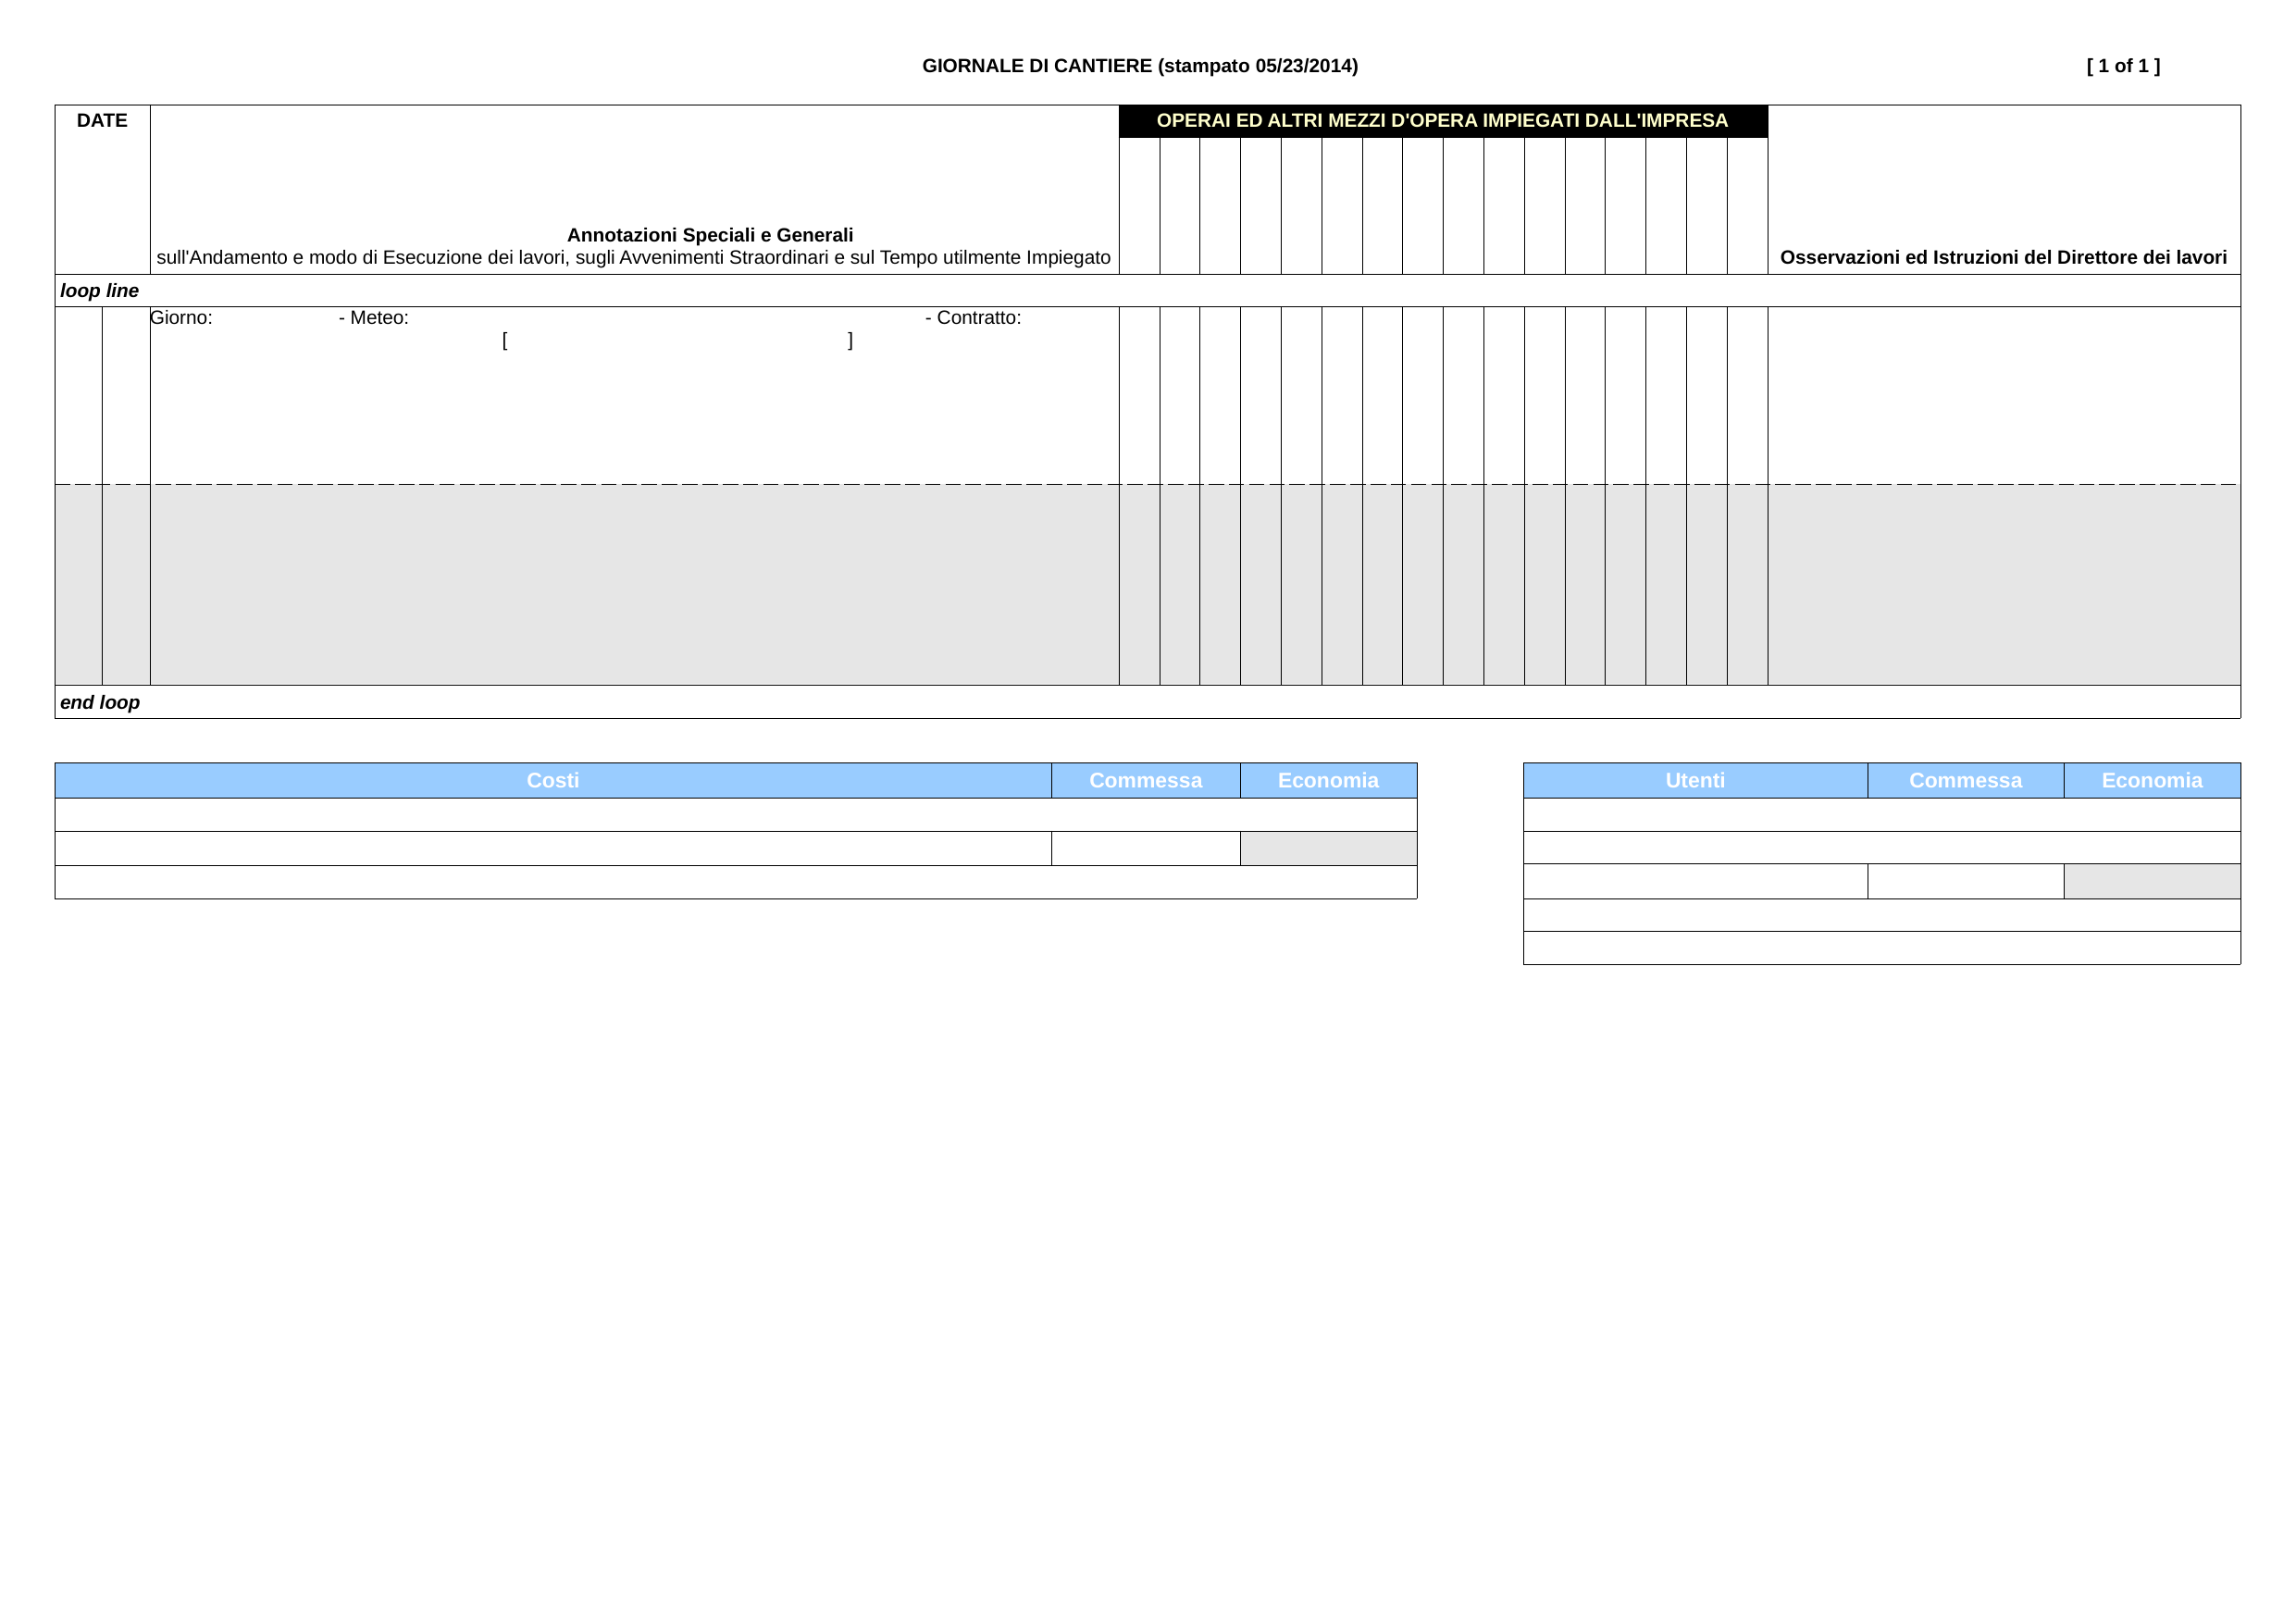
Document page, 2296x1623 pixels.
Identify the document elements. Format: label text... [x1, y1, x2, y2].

table_cell <get_employee_hour(o, 6, data)> [1363, 307, 1402, 484]
table_cell <get_employee(3)> [1241, 138, 1281, 274]
table_cell <total[1]> [2065, 864, 2240, 898]
table_cell <"%s" % ("Osservazioni (contratto): %s\n" % (o.note, ) if o.note else '')><for each="material in o.move_ids"><if test="data.get('type',False) in ('all', 'only') and not material.extra_invoice"><get_cost_record(material)></if></for> [1769, 307, 2240, 484]
table_cell <get_employee(5)> [1322, 138, 1362, 274]
table_cell <get_employee_hour(o, 14, data)> [1687, 307, 1727, 484]
table_cell <get_employee_hour(o, 11, data, True)> [1566, 484, 1605, 684]
table_cell <get_employee_hour(o, 12, data, True)> [1606, 484, 1645, 684]
table_cell <get_employee_hour(o, 4, data, True)> [1282, 484, 1322, 684]
table_cell <o.date[8:10]> [56, 307, 102, 484]
table_header Utenti [1524, 763, 1868, 798]
table_header [151, 105, 1119, 137]
table_cell <get_employee_hour(o, 13, data, True)> [1646, 484, 1686, 684]
table_cell <get_employee_hour(o, 11, data)> [1566, 307, 1605, 484]
table_cell <if test="total[0] or total[1]"> [1524, 832, 2240, 863]
table_cell </for> [1524, 932, 2240, 964]
table_cell <get_employee_hour(o, 2, data, True)> [1200, 484, 1240, 684]
table_cell <get_employee_hour(o, 3, data, True)> [1241, 484, 1281, 684]
table_cell <total[0]> [56, 832, 1051, 865]
table_cell <get_employee_hour(o, 8, data)> [1444, 307, 1483, 484]
table_cell <get_employee_hour(o,5, data)> [1322, 307, 1362, 484]
table_cell <get_employee_hour(o, 2, data)> [1200, 307, 1240, 484]
table_cell <get_employee(15)> [1728, 138, 1768, 274]
table_cell <for each="cost, total in get_summary('cost').iteritems()"> [56, 799, 1417, 830]
table_cell <get_employee_hour(o, 14, data, True)> [1687, 484, 1727, 684]
table_cell <get_employee(8)> [1444, 138, 1483, 274]
table_header Commessa [1868, 763, 2064, 798]
table_cell </if> [1524, 899, 2240, 931]
table_cell <get_employee_hour(o, 0, data, True)> [1120, 484, 1160, 684]
table_cell <"%s" % ("Annotazioni (econ.): %s\n" % (o.note, ) if o.note else '')> [151, 484, 1119, 684]
table_cell <get_employee_hour(o, 10, data)> [1525, 307, 1565, 484]
table_cell <get_employee_hour(o, 9, data, True)> [1484, 484, 1524, 684]
table_cell <get_employee_hour(o, 13, data)> [1646, 307, 1686, 484]
table_cell Giorno: <dow(o.date)> - Meteo: <o.weather_id.name if o.weather_id else "Nessuna indicazione"> - Contratto: <o.account_id.name if o.account_id else ""> [<o.partner_id.name if o.partner_id else "">]<"%s" % ("\nAnnotazioni (contratto): %s\n" % (o.name, ) if o.name else '')> [151, 307, 1119, 484]
table_cell <get_employee_hour(o, 7, data, True)> [1403, 484, 1443, 684]
table_cell <get_employee(12)> [1606, 138, 1645, 274]
table_cell <get_employee_hour(o, 6, data, True)> [1363, 484, 1402, 684]
table_cell <get_employee_hour(o, 0, data)> [1120, 307, 1160, 484]
table_cell <get_employee_hour(o, 1, data)> [1160, 307, 1199, 484]
table_cell end loop [56, 686, 2240, 718]
table_cell [56, 484, 102, 684]
table_header Commessa [1052, 763, 1240, 798]
table_cell loop line [56, 275, 2240, 306]
table_cell <total[1]> [1052, 832, 1240, 865]
table_cell <get_employee_hour(o, 8, data, True)> [1444, 484, 1483, 684]
text </if> [55, 964, 2240, 986]
table_header OPERAI ED ALTRI MEZZI D'OPERA IMPIEGATI DALL'IMPRESA [1120, 105, 1768, 137]
table_cell <get_employee_hour(o, 1, data, True)> [1160, 484, 1199, 684]
table_cell <get_employee_hour(o, 15, data)> [1728, 307, 1768, 484]
table_cell <get_employee_hour(o, 9, data)> [1484, 307, 1524, 484]
table_cell Osservazioni ed Istruzioni del Direttore dei lavori [1769, 137, 2240, 274]
table_cell <total[0]> [1868, 864, 2064, 898]
table_cell <get_employee(11)> [1566, 138, 1605, 274]
table_cell <get_employee(9)> [1484, 138, 1524, 274]
table_header Economia [2065, 763, 2240, 798]
table_cell <o.date[5:7]> [103, 307, 150, 484]
table_cell <data['from_date'][:4] if 'from_date' in data else ""> [56, 137, 150, 274]
table_cell <get_employee(user_id)> [1524, 864, 1868, 898]
table_cell <get_employee(13)> [1646, 138, 1686, 274]
table_cell <get_employee_hour(o, 15, data, True)> [1728, 484, 1768, 684]
text <if test="data.get('summary',True)"> [55, 740, 2240, 762]
table_cell <get_employee(0)> [1120, 138, 1160, 274]
table_cell <get_employee(1)> [1160, 138, 1199, 274]
table_cell <get_employee(4)> [1282, 138, 1322, 274]
table_header [55, 762, 1523, 964]
table_cell <get_employee(2)> [1200, 138, 1240, 274]
table_cell </for> [56, 866, 1417, 898]
table_cell <get_employee_hour(o, 10, data, True)> [1525, 484, 1565, 684]
table_cell <get_employee(14)> [1687, 138, 1727, 274]
table_cell <total[2]> [1241, 832, 1417, 865]
table_cell <load_employee()>Annotazioni Speciali e Generali sull'Andamento e modo di Esecuzione dei lavori, sugli Avvenimenti Straordinari e sul Tempo utilmente Impiegato [151, 137, 1119, 274]
table_cell [103, 484, 150, 684]
table_header Costi [56, 763, 1051, 798]
table_header Economia [1241, 763, 1417, 798]
table_cell <for each="user_id, total in get_summary('user').iteritems()"> [1524, 799, 2240, 830]
table_cell <get_employee_hour(o, 12, data)> [1606, 307, 1645, 484]
table_header DATE [56, 105, 150, 137]
table_header [1769, 105, 2240, 137]
table_cell <get_employee(10)> [1525, 138, 1565, 274]
table_cell <get_employee_hour(o, 3, data)> [1241, 307, 1281, 484]
table_cell <get_employee(7)> [1403, 138, 1443, 274]
table_cell <get_employee_hour(o, 4, data)> [1282, 307, 1322, 484]
table_cell <get_employee(6)> [1363, 138, 1402, 274]
table_cell <get_employee_hour(o, 7, data)> [1403, 307, 1443, 484]
table_cell <get_employee_hour(o,5, data, True)> [1322, 484, 1362, 684]
table_cell <"%s" % ("Osservazioni (econ.): %s\n" % (o.economy_observation, ) if o.economy_observation else '')><for each="material in o.move_ids"><if test="data.get('type',False) in ('economy', 'all') and material.extra_invoice"><get_cost_record(material, True)></if></for> [1769, 484, 2240, 684]
